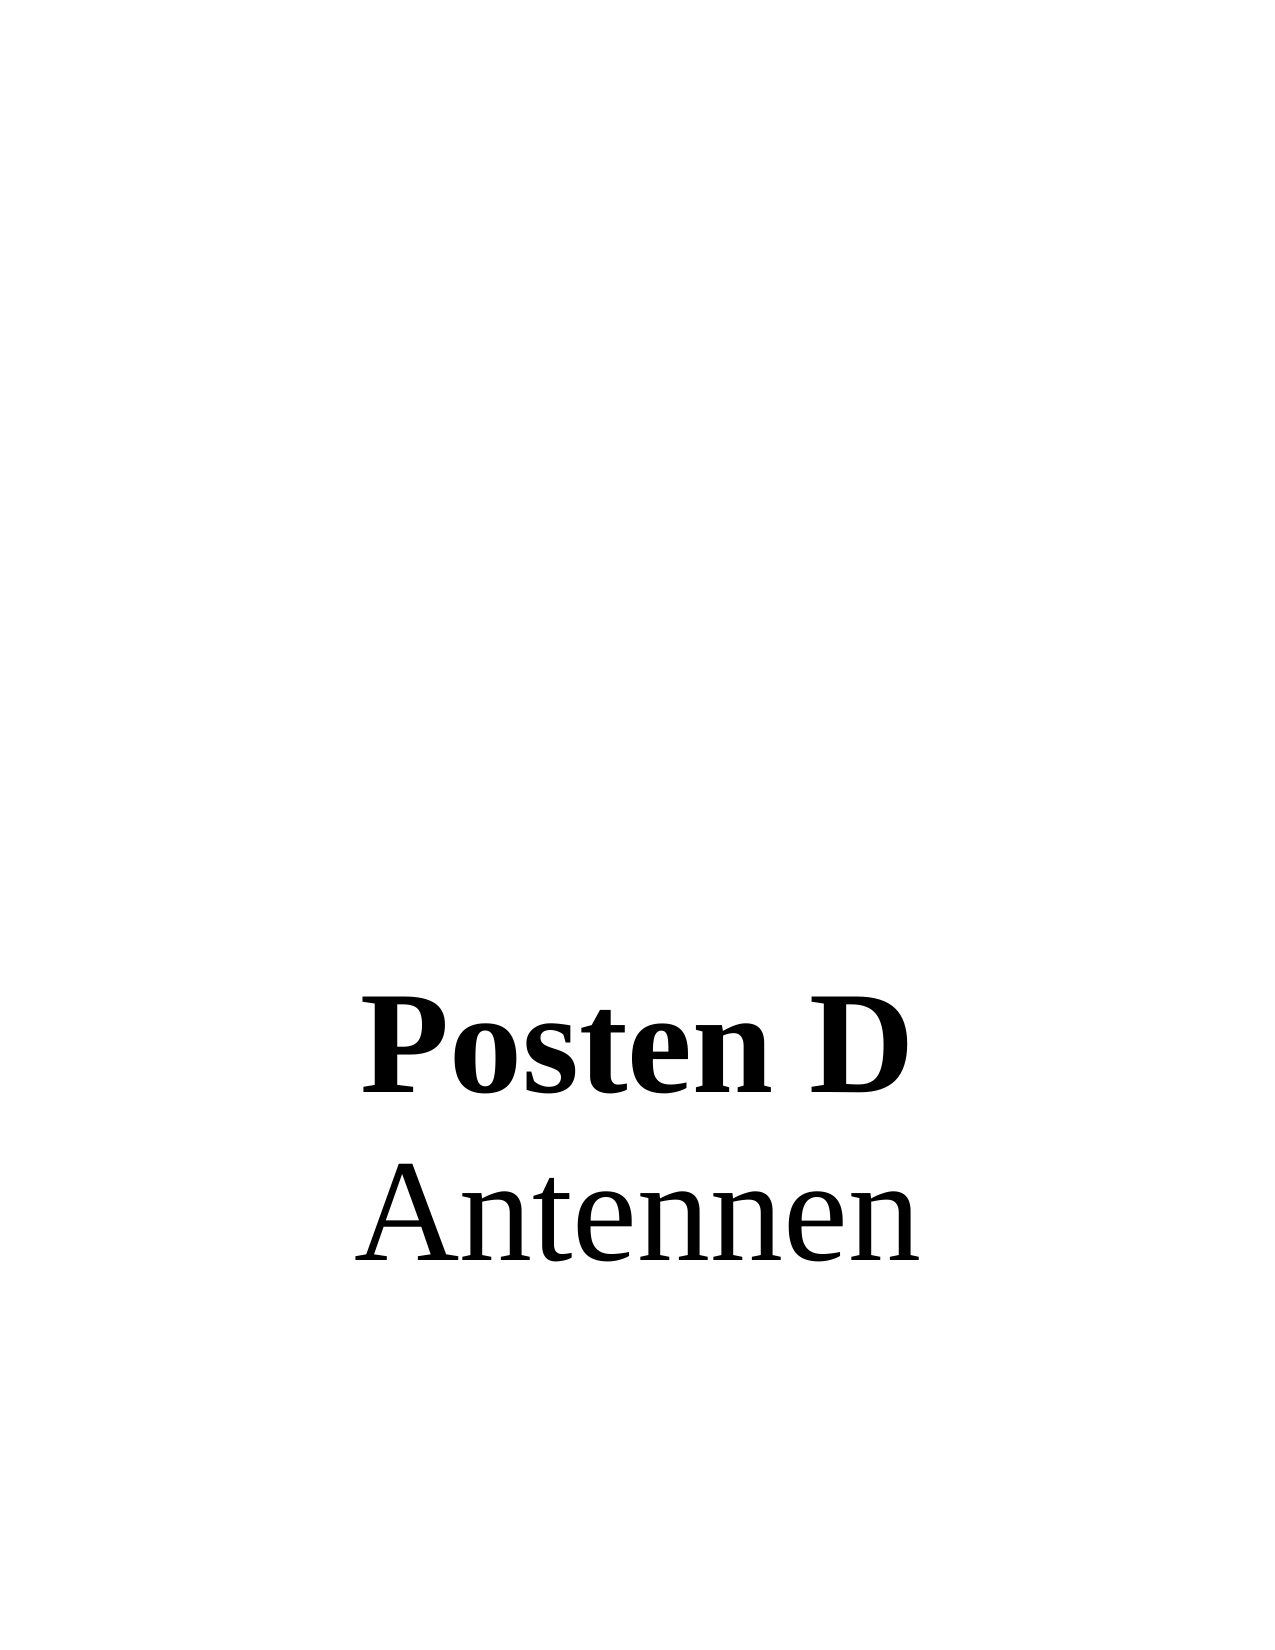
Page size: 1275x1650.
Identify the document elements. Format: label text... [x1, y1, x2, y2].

text Posten D [118, 957, 1157, 1124]
text Antennen [118, 1124, 1157, 1292]
